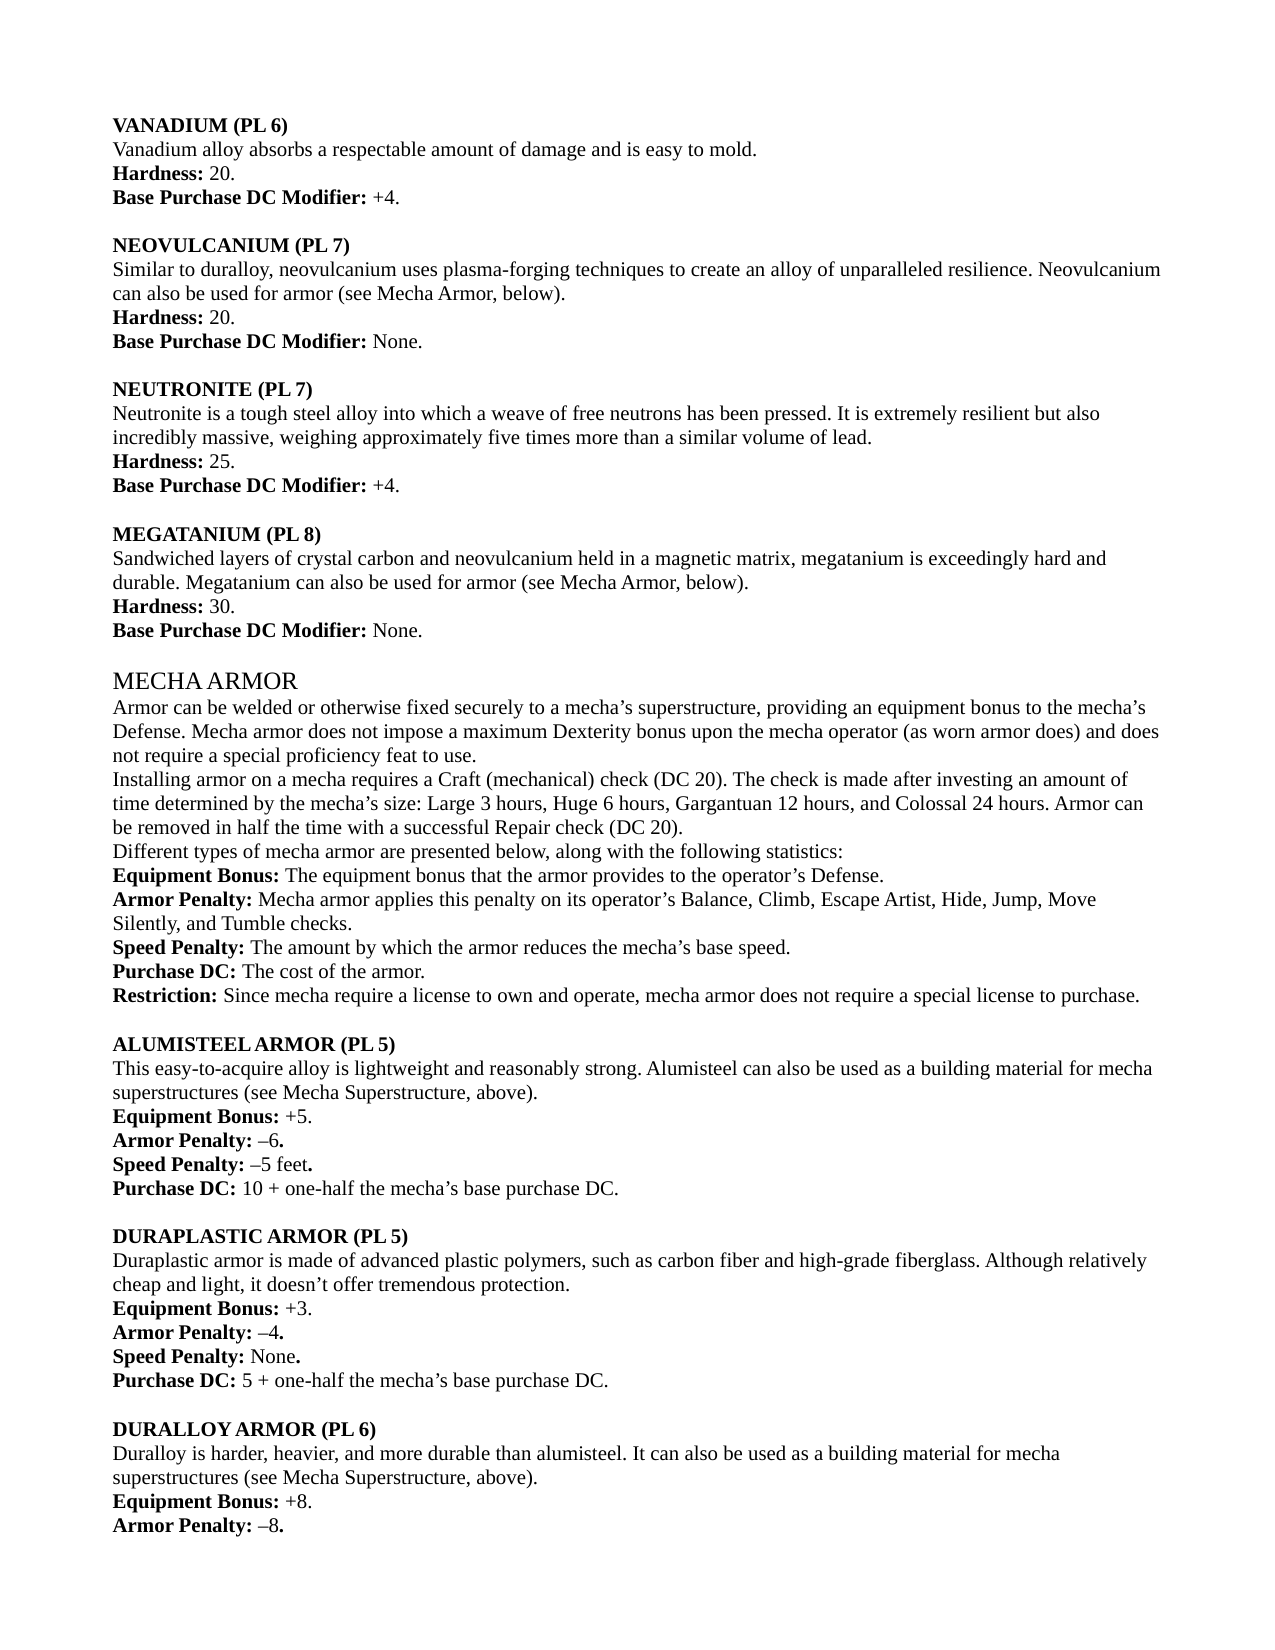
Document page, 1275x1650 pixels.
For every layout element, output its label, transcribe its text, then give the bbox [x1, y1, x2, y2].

text DURAPLASTIC ARMOR (PL 5) [112, 1224, 1162, 1248]
text Installing armor on a mecha requires a Craft (mechanical) check (DC 20). The check is made after investing an amount of time determined by the mecha’s size: Large 3 hours, Huge 6 hours, Gargantuan 12 hours, and Colossal 24 hours. Armor can be removed in half the time with a successful Repair check (DC 20). [112, 767, 1162, 839]
text Similar to duralloy, neovulcanium uses plasma-forging techniques to create an alloy of unparalleled resilience. Neovulcanium can also be used for armor (see Mecha Armor, below). [112, 257, 1162, 305]
text Equipment Bonus: The equipment bonus that the armor provides to the operator’s Defense. [112, 863, 1162, 887]
text Armor Penalty: –4. [112, 1320, 1162, 1344]
text NEOVULCANIUM (PL 7) [112, 233, 1162, 257]
subtitle MECHA ARMOR [112, 666, 1162, 695]
text Base Purchase DC Modifier: +4. [112, 473, 1162, 497]
text Duralloy is harder, heavier, and more durable than alumisteel. It can also be used as a building material for mecha superstructures (see Mecha Superstructure, above). [112, 1441, 1162, 1489]
text NEUTRONITE (PL 7) [112, 377, 1162, 401]
text Purchase DC: 5 + one-half the mecha’s base purchase DC. [112, 1368, 1162, 1392]
text Speed Penalty: None. [112, 1344, 1162, 1368]
text Hardness: 20. [112, 305, 1162, 329]
text Vanadium alloy absorbs a respectable amount of damage and is easy to mold. [112, 137, 1162, 161]
text Equipment Bonus: +8. [112, 1489, 1162, 1513]
text Different types of mecha armor are presented below, along with the following statistics: [112, 839, 1162, 863]
text Speed Penalty: –5 feet. [112, 1152, 1162, 1176]
text MEGATANIUM (PL 8) [112, 522, 1162, 546]
text Hardness: 30. [112, 594, 1162, 618]
text Armor Penalty: –6. [112, 1128, 1162, 1152]
text Base Purchase DC Modifier: +4. [112, 185, 1162, 209]
text Neutronite is a tough steel alloy into which a weave of free neutrons has been pressed. It is extremely resilient but also incredibly massive, weighing approximately five times more than a similar volume of lead. [112, 401, 1162, 449]
text Purchase DC: 10 + one-half the mecha’s base purchase DC. [112, 1176, 1162, 1200]
text This easy-to-acquire alloy is lightweight and reasonably strong. Alumisteel can also be used as a building material for mecha superstructures (see Mecha Superstructure, above). [112, 1056, 1162, 1104]
text Duraplastic armor is made of advanced plastic polymers, such as carbon fiber and high-grade fiberglass. Although relatively cheap and light, it doesn’t offer tremendous protection. [112, 1248, 1162, 1296]
text Armor Penalty: Mecha armor applies this penalty on its operator’s Balance, Climb, Escape Artist, Hide, Jump, Move Silently, and Tumble checks. [112, 887, 1162, 935]
text DURALLOY ARMOR (PL 6) [112, 1417, 1162, 1441]
text Armor Penalty: –8. [112, 1513, 1162, 1537]
text Restriction: Since mecha require a license to own and operate, mecha armor does not require a special license to purchase. [112, 983, 1162, 1007]
text Speed Penalty: The amount by which the armor reduces the mecha’s base speed. [112, 935, 1162, 959]
text Hardness: 20. [112, 161, 1162, 185]
text Base Purchase DC Modifier: None. [112, 618, 1162, 642]
text VANADIUM (PL 6) [112, 112, 1162, 137]
text Sandwiched layers of crystal carbon and neovulcanium held in a magnetic matrix, megatanium is exceedingly hard and durable. Megatanium can also be used for armor (see Mecha Armor, below). [112, 546, 1162, 594]
text Purchase DC: The cost of the armor. [112, 959, 1162, 983]
text Base Purchase DC Modifier: None. [112, 329, 1162, 353]
text Hardness: 25. [112, 449, 1162, 473]
text Equipment Bonus: +5. [112, 1104, 1162, 1128]
text Armor can be welded or otherwise fixed securely to a mecha’s superstructure, providing an equipment bonus to the mecha’s Defense. Mecha armor does not impose a maximum Dexterity bonus upon the mecha operator (as worn armor does) and does not require a special proficiency feat to use. [112, 695, 1162, 767]
text Equipment Bonus: +3. [112, 1296, 1162, 1320]
text ALUMISTEEL ARMOR (PL 5) [112, 1032, 1162, 1056]
